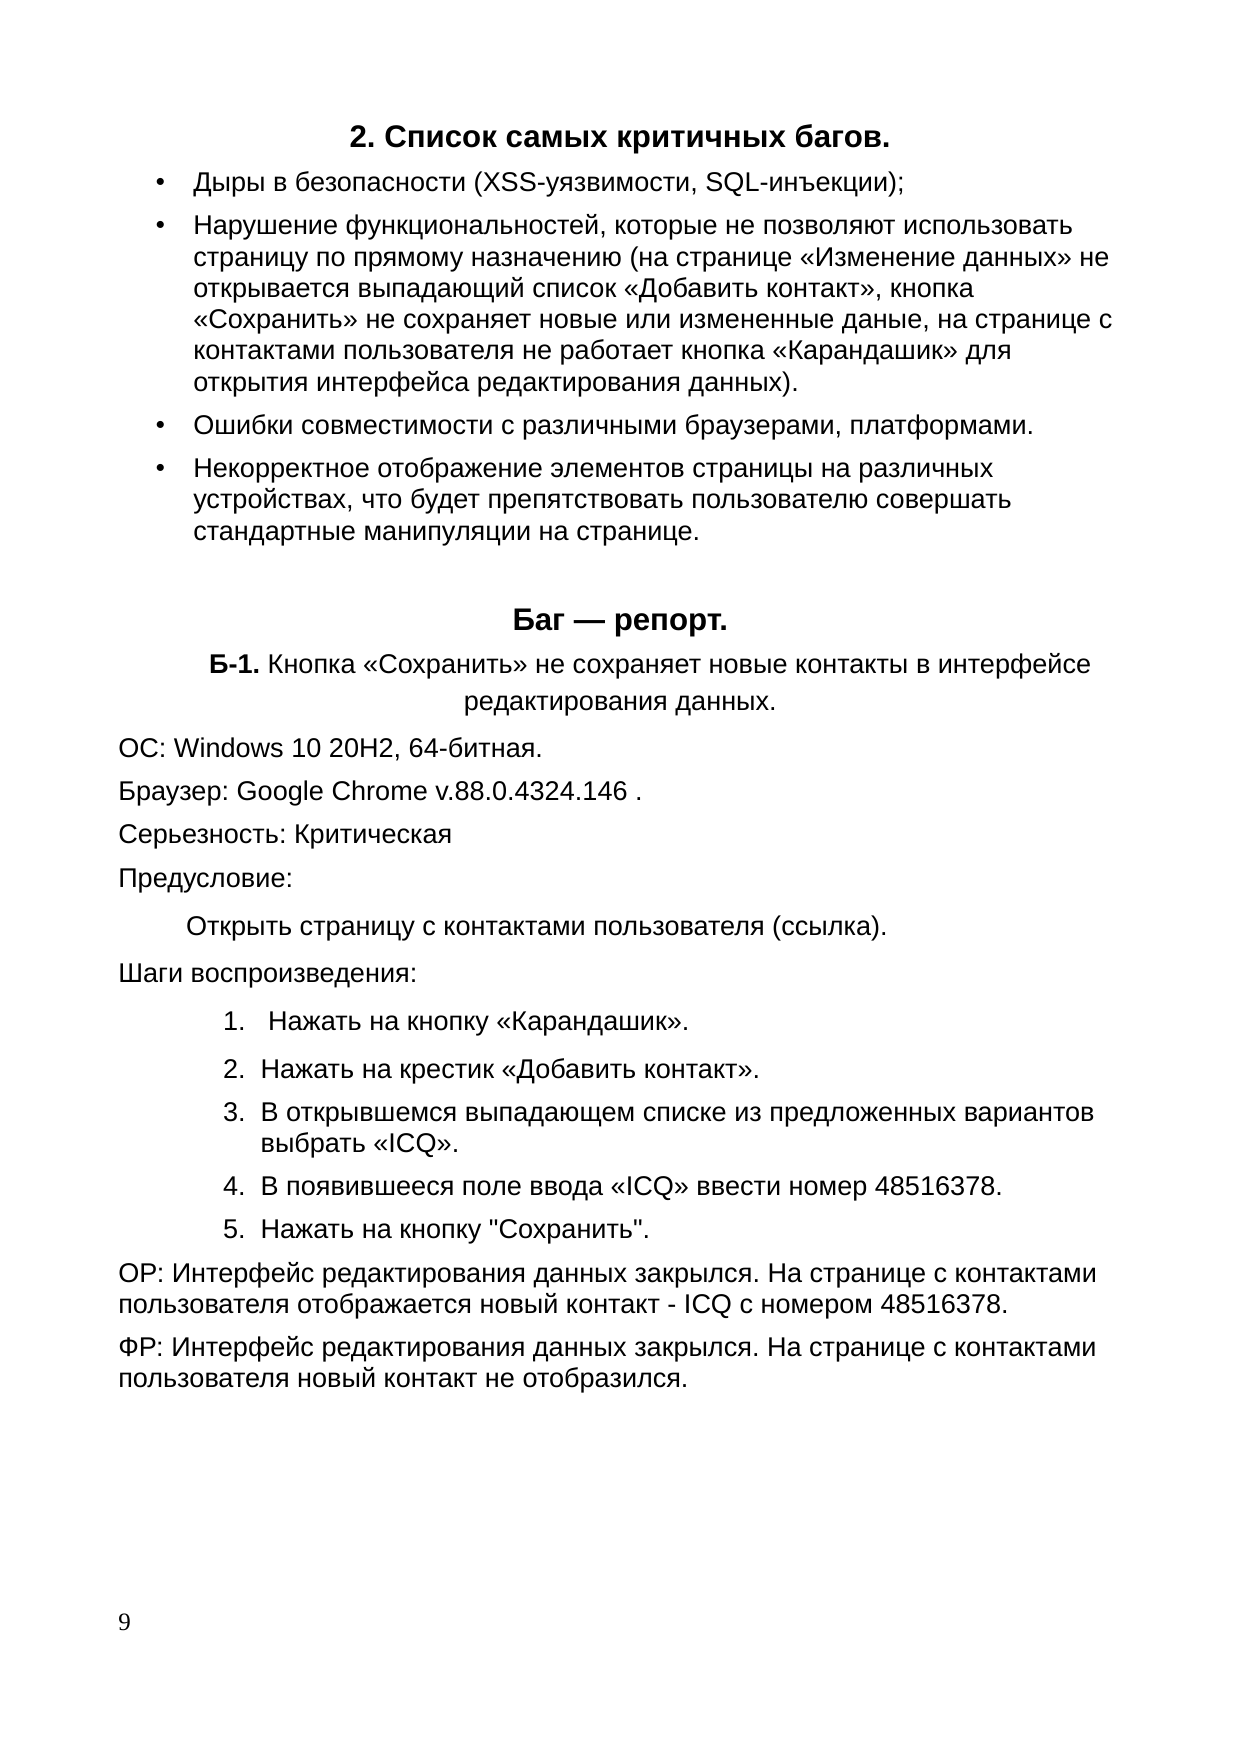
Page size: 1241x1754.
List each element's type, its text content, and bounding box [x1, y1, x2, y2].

list Нажать на кнопку "Сохранить". [223, 1213, 1122, 1245]
list Некорректное отображение элементов страницы на различных устройствах, что будет препятствовать пользователю совершать стандартные манипуляции на странице. [156, 452, 1122, 546]
list Ошибки совместимости с различными браузерами, платформами. [156, 409, 1122, 440]
text ФР: Интерфейс редактирования данных закрылся. На странице с контактами пользователя новый контакт не отобразился. [118, 1331, 1122, 1393]
list В открывшемся выпадающем списке из предложенных вариантов выбрать «ICQ». [223, 1096, 1122, 1158]
text Открыть страницу с контактами пользователя (ссылка). [118, 909, 1122, 941]
text Шаги воспроизведения: [118, 957, 1122, 988]
text Серьезность: Критическая [118, 818, 1122, 850]
text Б-1. Кнопка «Сохранить» не сохраняет новые контакты в интерфейсе редактирования данных. [118, 648, 1122, 716]
text ОР: Интерфейс редактирования данных закрылся. На странице с контактами пользователя отображается новый контакт - ICQ с номером 48516378. [118, 1257, 1122, 1319]
list Нажать на кнопку «Карандашик». [223, 1005, 1122, 1036]
text Браузер: Google Chrome v.88.0.4324.146 . [118, 775, 1122, 807]
list Нарушение функциональностей, которые не позволяют использовать страницу по прямому назначению (на странице «Изменение данных» не открывается выпадающий список «Добавить контакт», кнопка «Сохранить» не сохраняет новые или измененные даные, на странице с контактами пользователя не работает кнопка «Карандашик» для открытия интерфейса редактирования данных). [156, 209, 1122, 397]
list В появившееся поле ввода «ICQ» ввести номер 48516378. [223, 1170, 1122, 1202]
text Баг — репорт. [118, 601, 1122, 637]
text Предусловие: [118, 862, 1122, 893]
list Нажать на крестик «Добавить контакт». [223, 1053, 1122, 1084]
text ОС: Windows 10 20H2, 64-битная. [118, 732, 1122, 763]
list Дыры в безопасности (XSS-уязвимости, SQL-инъекции); [156, 166, 1122, 197]
text 2. Список самых критичных багов. [118, 118, 1122, 154]
